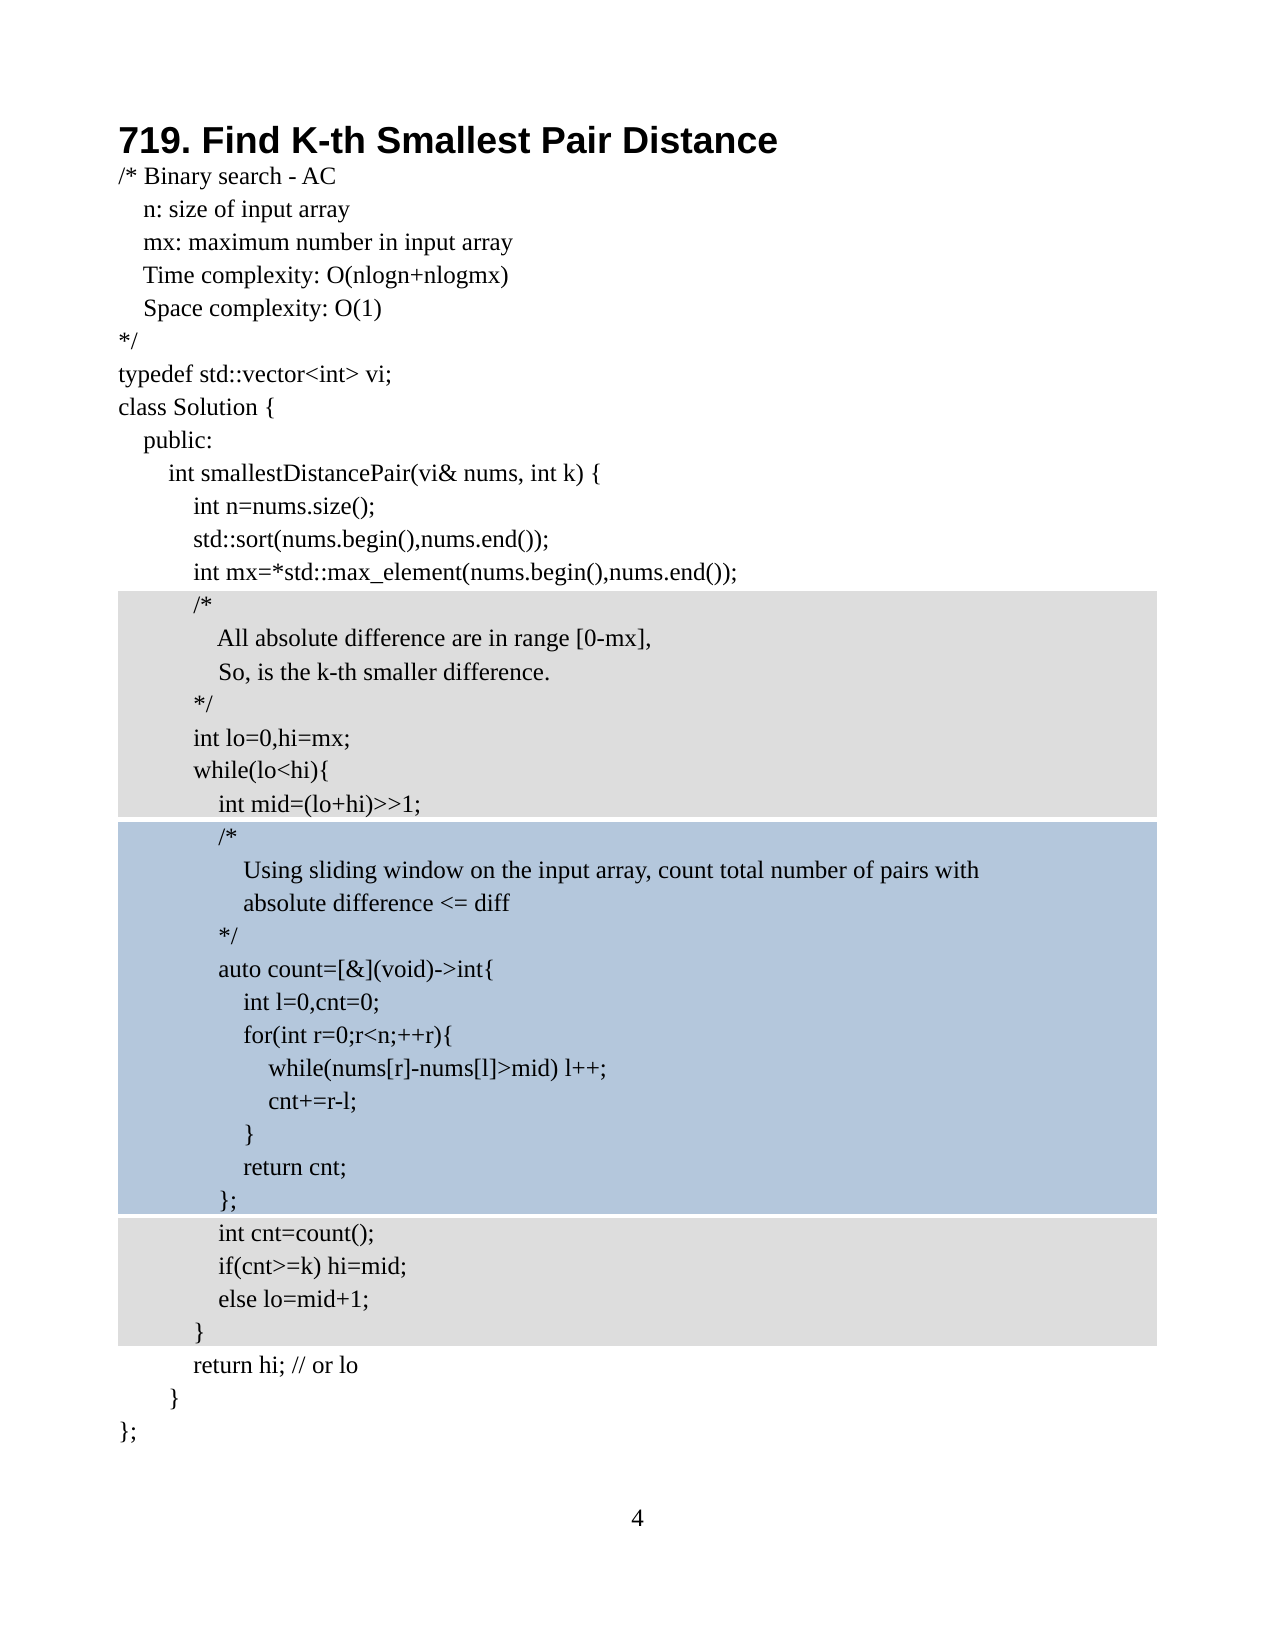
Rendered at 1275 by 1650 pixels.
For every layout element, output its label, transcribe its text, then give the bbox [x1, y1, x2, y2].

text class Solution { [118, 392, 1157, 421]
text public: [118, 425, 1157, 454]
text } [118, 1383, 1157, 1412]
text mx: maximum number in input array [118, 227, 1157, 256]
text else lo=mid+1; [118, 1284, 1157, 1313]
text int n=nums.size(); [118, 491, 1157, 520]
text while(lo<hi){ [118, 756, 1157, 784]
text */ [118, 689, 1157, 718]
text auto count=[&](void)->int{ [118, 954, 1157, 982]
text /* Binary search - AC [118, 161, 1157, 190]
text int smallestDistancePair(vi& nums, int k) { [118, 458, 1157, 487]
text }; [118, 1185, 1157, 1214]
text /* [118, 822, 1157, 850]
text }; [118, 1416, 1157, 1445]
text int mid=(lo+hi)>>1; [118, 789, 1157, 817]
text int lo=0,hi=mx; [118, 723, 1157, 751]
text for(int r=0;r<n;++r){ [118, 1020, 1157, 1048]
text Space complexity: O(1) [118, 293, 1157, 322]
text return cnt; [118, 1152, 1157, 1181]
text int cnt=count(); [118, 1218, 1157, 1247]
text while(nums[r]-nums[l]>mid) l++; [118, 1053, 1157, 1082]
text absolute difference <= diff [118, 888, 1157, 916]
text if(cnt>=k) hi=mid; [118, 1251, 1157, 1280]
text Using sliding window on the input array, count total number of pairs with [118, 855, 1157, 883]
text n: size of input array [118, 194, 1157, 223]
text return hi; // or lo [118, 1350, 1157, 1379]
subtitle 719. Find K-th Smallest Pair Distance [118, 118, 1157, 161]
text } [118, 1119, 1157, 1148]
text All absolute difference are in range [0-mx], [118, 623, 1157, 652]
text So, is the k-th smaller difference. [118, 657, 1157, 685]
text */ [118, 921, 1157, 949]
text Time complexity: O(nlogn+nlogmx) [118, 260, 1157, 289]
text /* [118, 591, 1157, 619]
text typedef std::vector<int> vi; [118, 359, 1157, 388]
text std::sort(nums.begin(),nums.end()); [118, 524, 1157, 553]
text */ [118, 326, 1157, 355]
text int mx=*std::max_element(nums.begin(),nums.end()); [118, 557, 1157, 586]
text int l=0,cnt=0; [118, 987, 1157, 1016]
text } [118, 1317, 1157, 1346]
text cnt+=r-l; [118, 1086, 1157, 1114]
